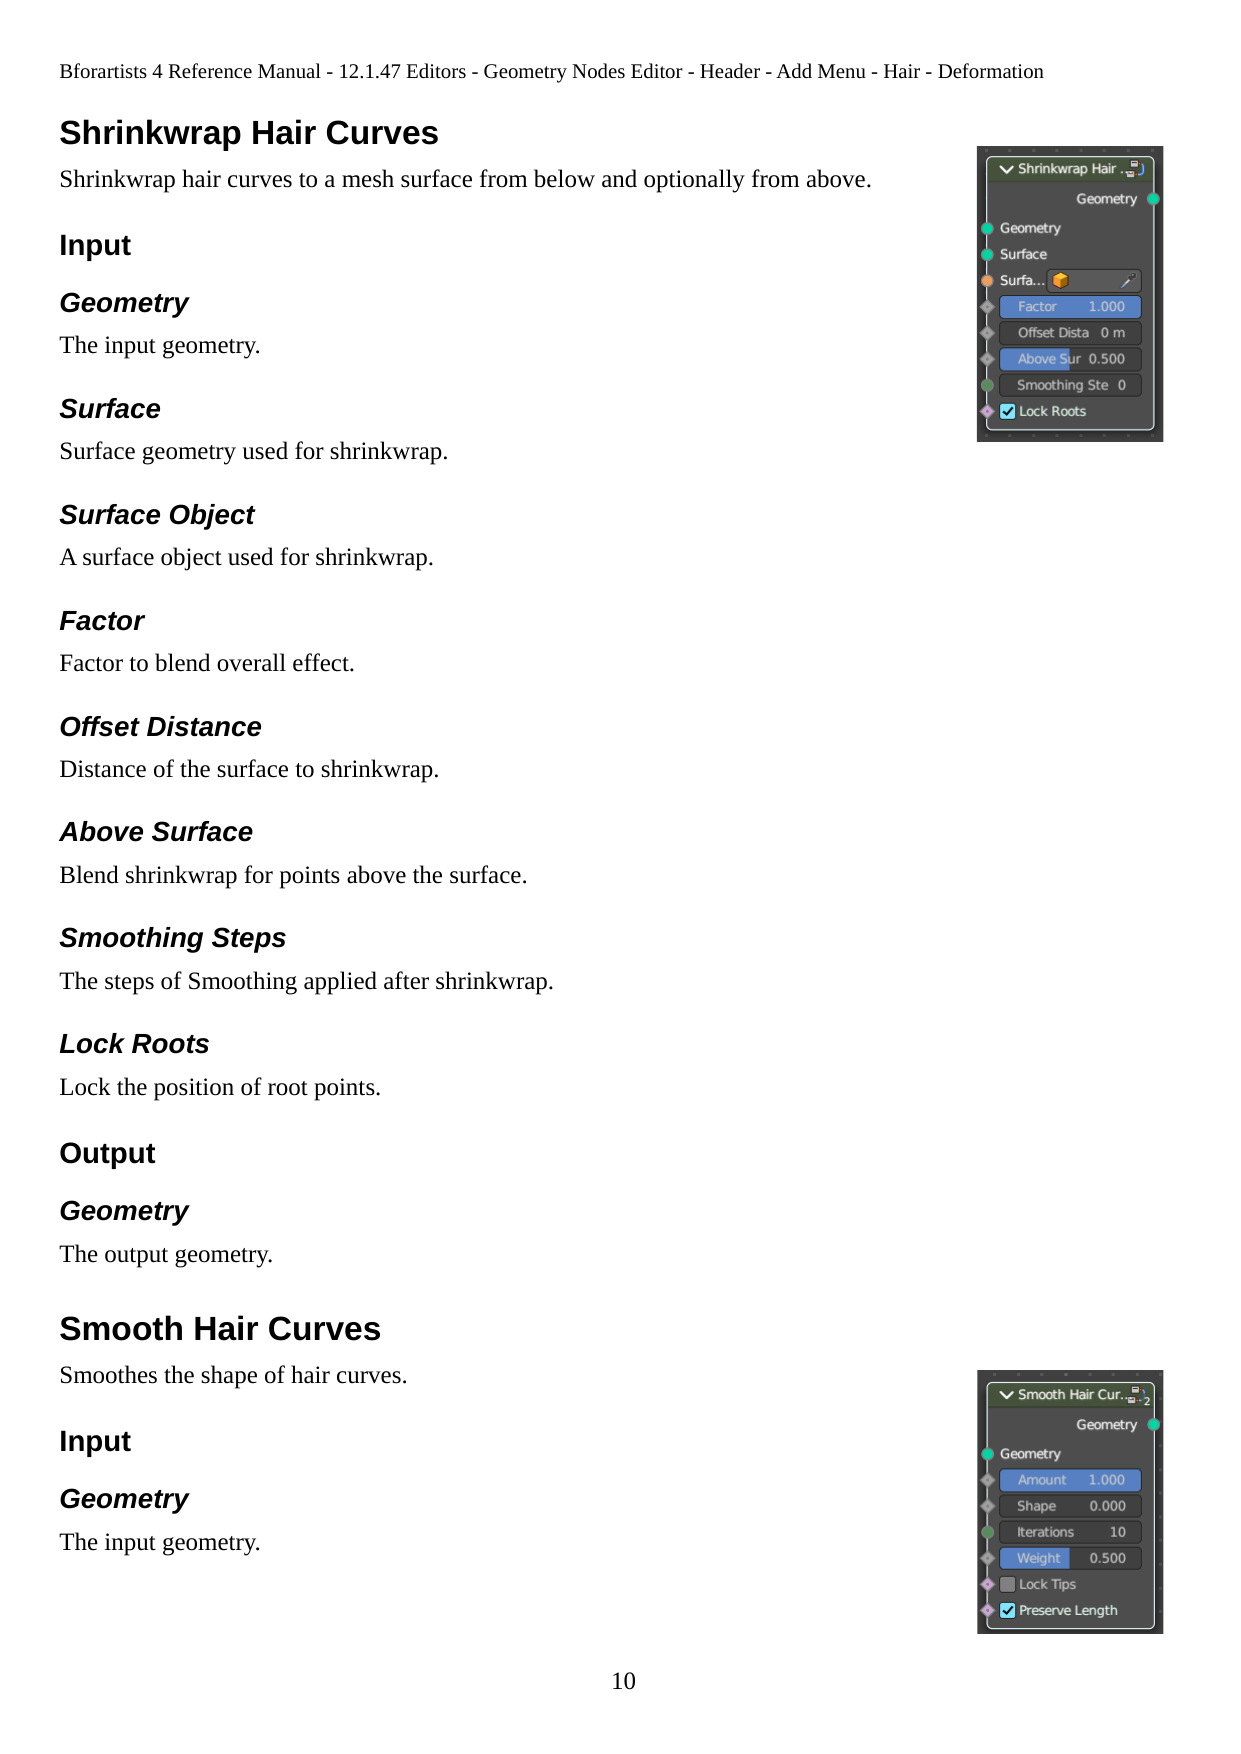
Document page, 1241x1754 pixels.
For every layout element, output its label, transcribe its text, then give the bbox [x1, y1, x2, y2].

subtitle Output [59, 1136, 1181, 1169]
subtitle Factor [59, 604, 1181, 636]
subtitle Geometry [59, 1482, 977, 1514]
text The output geometry. [59, 1239, 1181, 1268]
text Smoothes the shape of hair curves. [59, 1360, 1181, 1389]
subtitle Offset Distance [59, 710, 1181, 742]
text Factor to blend overall effect. [59, 648, 1181, 677]
subtitle Surface [59, 392, 976, 424]
subtitle Above Surface [59, 816, 1181, 848]
subtitle [1164, 227, 1181, 261]
subtitle Shrinkwrap Hair Curves [59, 113, 1181, 151]
text [1164, 1527, 1181, 1555]
text The input geometry. [59, 331, 976, 359]
picture [976, 146, 1164, 442]
subtitle Surface Object [59, 498, 1181, 530]
text The input geometry. [59, 1527, 977, 1555]
subtitle [1164, 392, 1181, 424]
subtitle Input [59, 227, 976, 261]
subtitle [1164, 286, 1181, 318]
subtitle Input [59, 1423, 977, 1457]
text [1164, 331, 1181, 359]
subtitle [1164, 1482, 1181, 1514]
text Distance of the surface to shrinkwrap. [59, 754, 1181, 783]
subtitle [1164, 1423, 1181, 1457]
subtitle Smoothing Steps [59, 922, 1181, 954]
text Shrinkwrap hair curves to a mesh surface from below and optionally from above. [59, 164, 976, 192]
text The steps of Smoothing applied after shrinkwrap. [59, 966, 1181, 995]
picture [977, 1370, 1164, 1634]
text A surface object used for shrinkwrap. [59, 542, 1181, 571]
text Lock the position of root points. [59, 1072, 1181, 1101]
subtitle Geometry [59, 1194, 1181, 1226]
text Blend shrinkwrap for points above the surface. [59, 860, 1181, 889]
subtitle Lock Roots [59, 1028, 1181, 1059]
text Surface geometry used for shrinkwrap. [59, 436, 1181, 465]
subtitle Smooth Hair Curves [59, 1309, 1181, 1347]
subtitle Geometry [59, 286, 976, 318]
